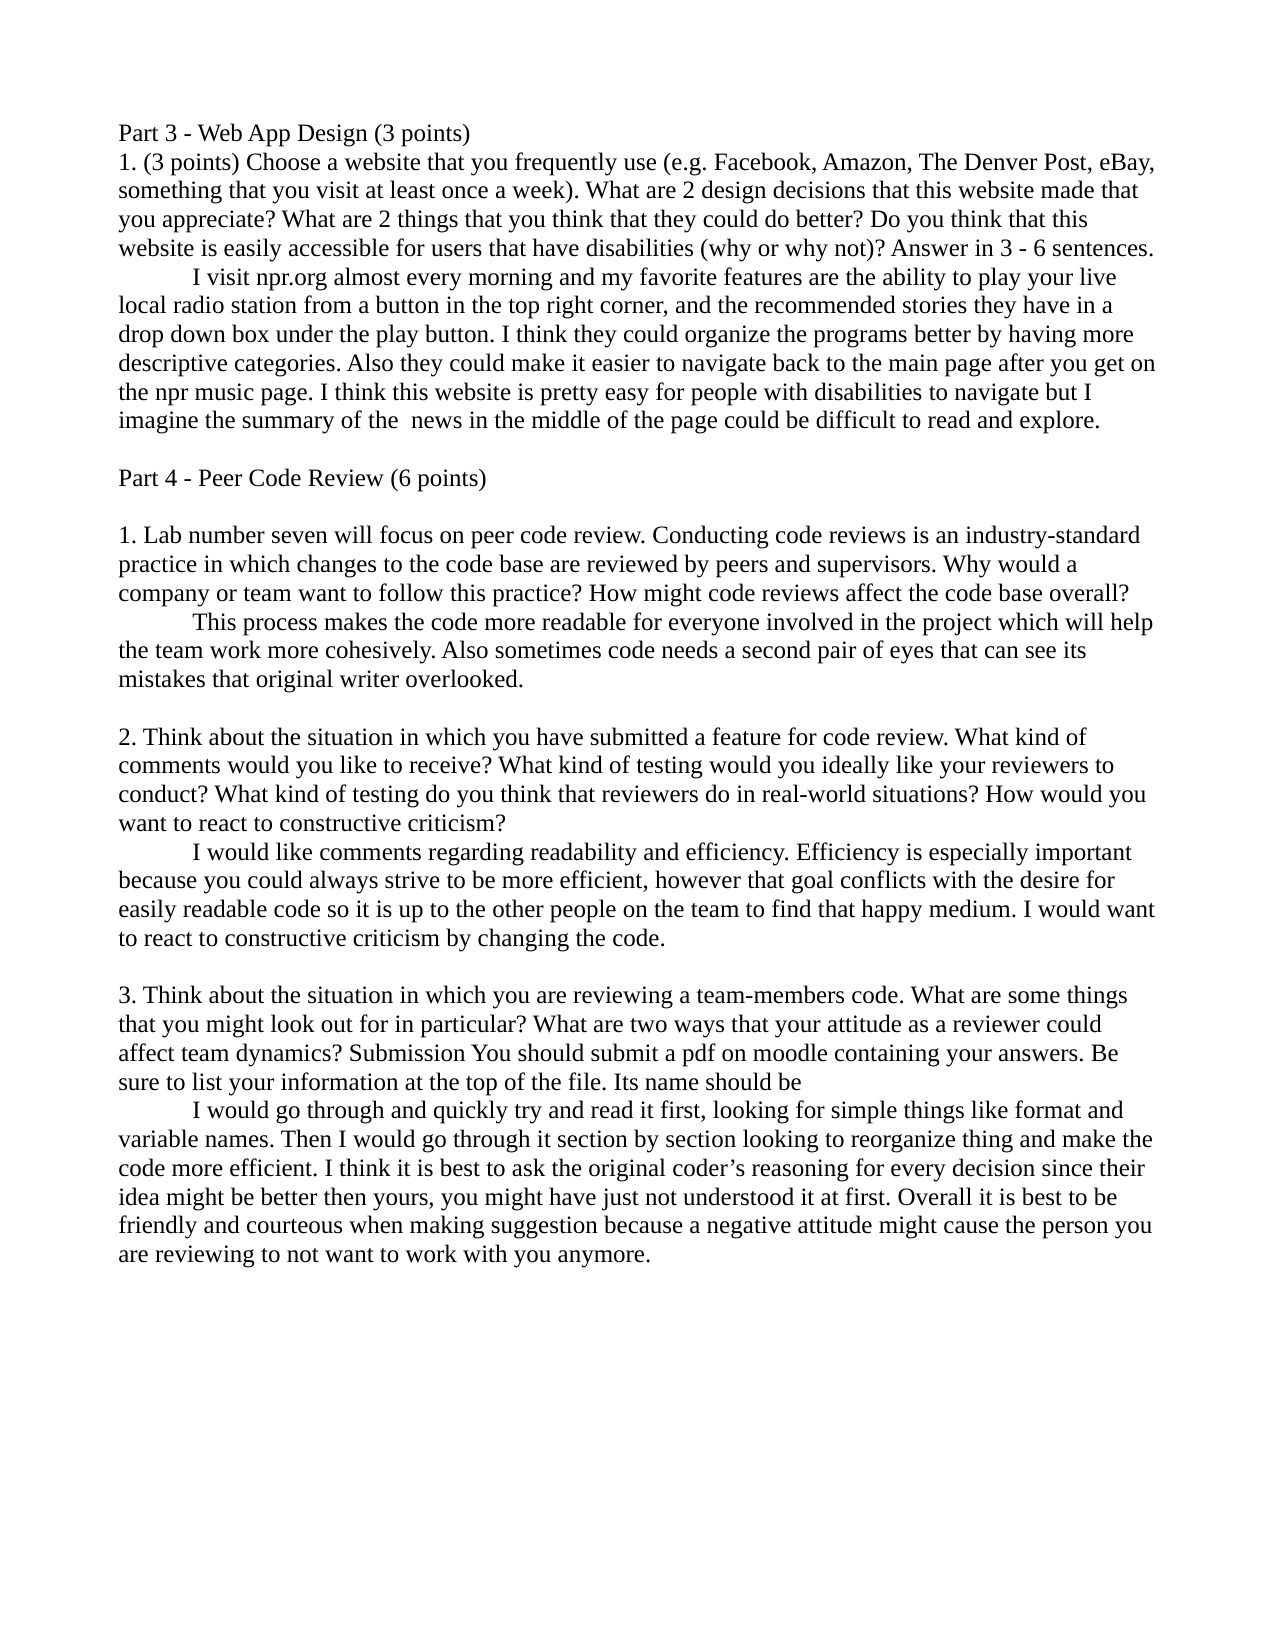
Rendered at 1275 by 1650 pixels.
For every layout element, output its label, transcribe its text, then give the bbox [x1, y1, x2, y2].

text I visit npr.org almost every morning and my favorite features are the ability to play your live local radio station from a button in the top right corner, and the recommended stories they have in a drop down box under the play button. I think they could organize the programs better by having more descriptive categories. Also they could make it easier to navigate back to the main page after you get on the npr music page. I think this website is pretty easy for people with disabilities to navigate but I imagine the summary of the news in the middle of the page could be difficult to read and explore. [118, 262, 1157, 434]
text Part 3 - Web App Design (3 points) [118, 118, 1157, 147]
text This process makes the code more readable for everyone involved in the project which will help the team work more cohesively. Also sometimes code needs a second pair of eyes that can see its mistakes that original writer overlooked. [118, 607, 1157, 693]
text Part 4 - Peer Code Review (6 points) [118, 463, 1157, 492]
text I would like comments regarding readability and efficiency. Efficiency is especially important because you could always strive to be more efficient, however that goal conflicts with the desire for easily readable code so it is up to the other people on the team to find that happy medium. I would want to react to constructive criticism by changing the code. [118, 837, 1157, 952]
text 2. Think about the situation in which you have submitted a feature for code review. What kind of comments would you like to receive? What kind of testing would you ideally like your reviewers to conduct? What kind of testing do you think that reviewers do in real-world situations? How would you want to react to constructive criticism? [118, 722, 1157, 837]
text 1. Lab number seven will focus on peer code review. Conducting code reviews is an industry-standard practice in which changes to the code base are reviewed by peers and supervisors. Why would a company or team want to follow this practice? How might code reviews affect the code base overall? [118, 521, 1157, 607]
text 1. (3 points) Choose a website that you frequently use (e.g. Facebook, Amazon, The Denver Post, eBay, something that you visit at least once a week). What are 2 design decisions that this website made that you appreciate? What are 2 things that you think that they could do better? Do you think that this website is easily accessible for users that have disabilities (why or why not)? Answer in 3 - 6 sentences. [118, 147, 1157, 262]
text 3. Think about the situation in which you are reviewing a team-members code. What are some things that you might look out for in particular? What are two ways that your attitude as a reviewer could affect team dynamics? Submission You should submit a pdf on moodle containing your answers. Be sure to list your information at the top of the file. Its name should be [118, 981, 1157, 1096]
text I would go through and quickly try and read it first, looking for simple things like format and variable names. Then I would go through it section by section looking to reorganize thing and make the code more efficient. I think it is best to ask the original coder’s reasoning for every decision since their idea might be better then yours, you might have just not understood it at first. Overall it is best to be friendly and courteous when making suggestion because a negative attitude might cause the person you are reviewing to not want to work with you anymore. [118, 1096, 1157, 1268]
